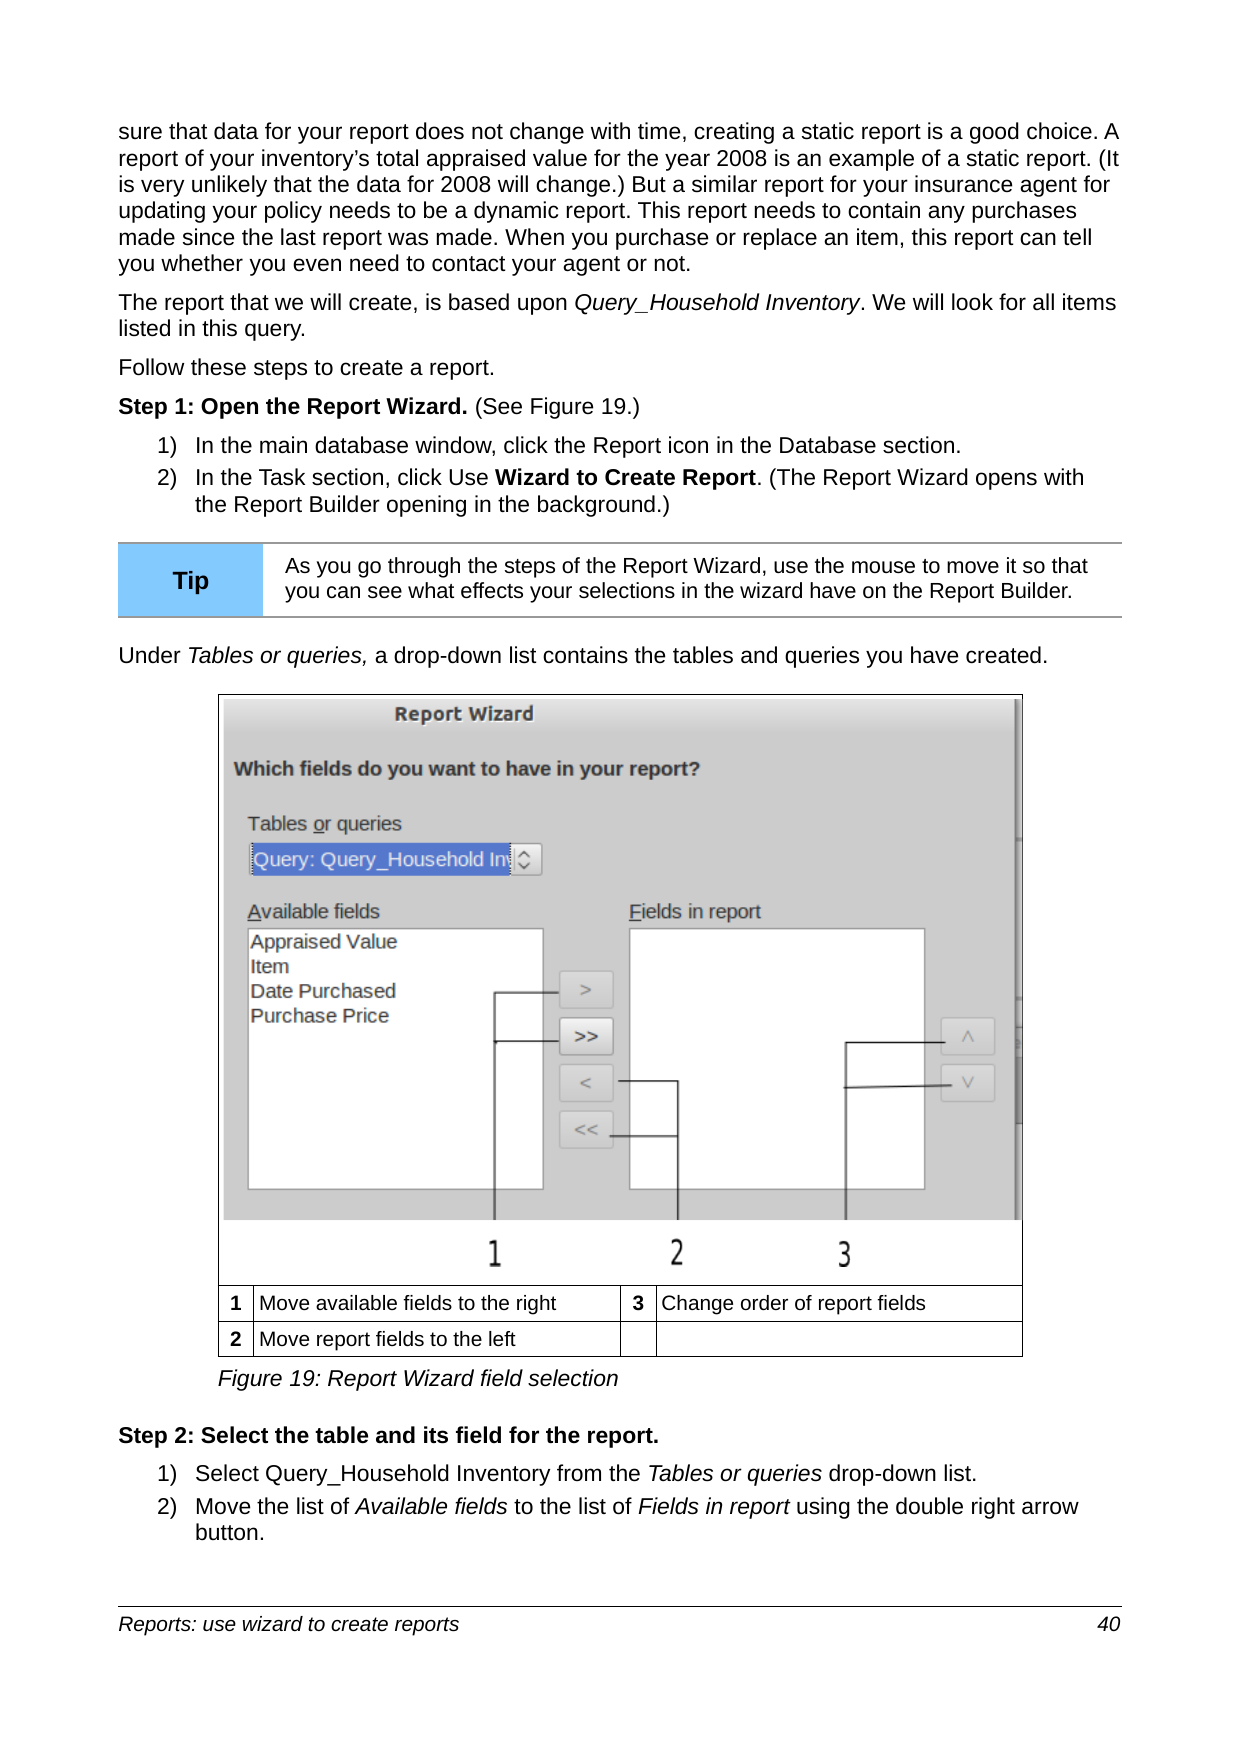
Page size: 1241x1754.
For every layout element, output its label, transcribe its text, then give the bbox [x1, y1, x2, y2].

text Follow these steps to create a report. [118, 354, 1122, 380]
picture [223, 699, 1023, 1267]
table_cell Move available fields to the right [254, 1286, 620, 1321]
table_cell 3 [621, 1286, 656, 1321]
table_cell 2 [219, 1322, 253, 1356]
list In the Task section, click Use Wizard to Create Report. (The Report Wizard opens with the Report Builder opening in the background.) [177, 464, 1122, 517]
table_cell 1 [219, 1286, 253, 1321]
table_cell Move report fields to the left [254, 1322, 620, 1356]
list Select Query_Household Inventory from the Tables or queries drop-down list. [177, 1460, 1122, 1487]
table_header As you go through the steps of the Report Wizard, use the mouse to move it so that you can see what effects your selections in the wizard have on the Report Builder. [264, 544, 1122, 616]
list Move the list of Available fields to the list of Fields in report using the double right arrow button. [177, 1493, 1122, 1546]
text sure that data for your report does not change with time, creating a static report is a good choice. A report of your inventory’s total appraised value for the year 2008 is an example of a static report. (It is very unlikely that the data for 2008 will change.) But a similar report for your insurance agent for updating your policy needs to be a dynamic report. This report needs to contain any purchases made since the last report was made. When you purchase or replace an item, this report can tell you whether you even need to contact your agent or not. [118, 118, 1122, 276]
list In the main database window, click the Report icon in the Database section. [177, 432, 1122, 458]
table_cell [657, 1322, 1022, 1356]
table_cell [621, 1322, 656, 1356]
text Step 1: Open the Report Wizard. (See Figure 19.) [118, 393, 1122, 419]
table_cell Change order of report fields [657, 1286, 1022, 1321]
text Step 2: Select the table and its field for the report. [118, 1422, 1122, 1448]
text Under Tables or queries, a drop-down list contains the tables and queries you have created. [118, 642, 1122, 669]
text The report that we will create, is based upon Query_Household Inventory. We will look for all items listed in this query. [118, 289, 1122, 341]
text Figure 19: Report Wizard field selection [218, 1365, 1022, 1391]
table_header [219, 695, 1022, 1285]
table_header Tip [118, 544, 263, 616]
